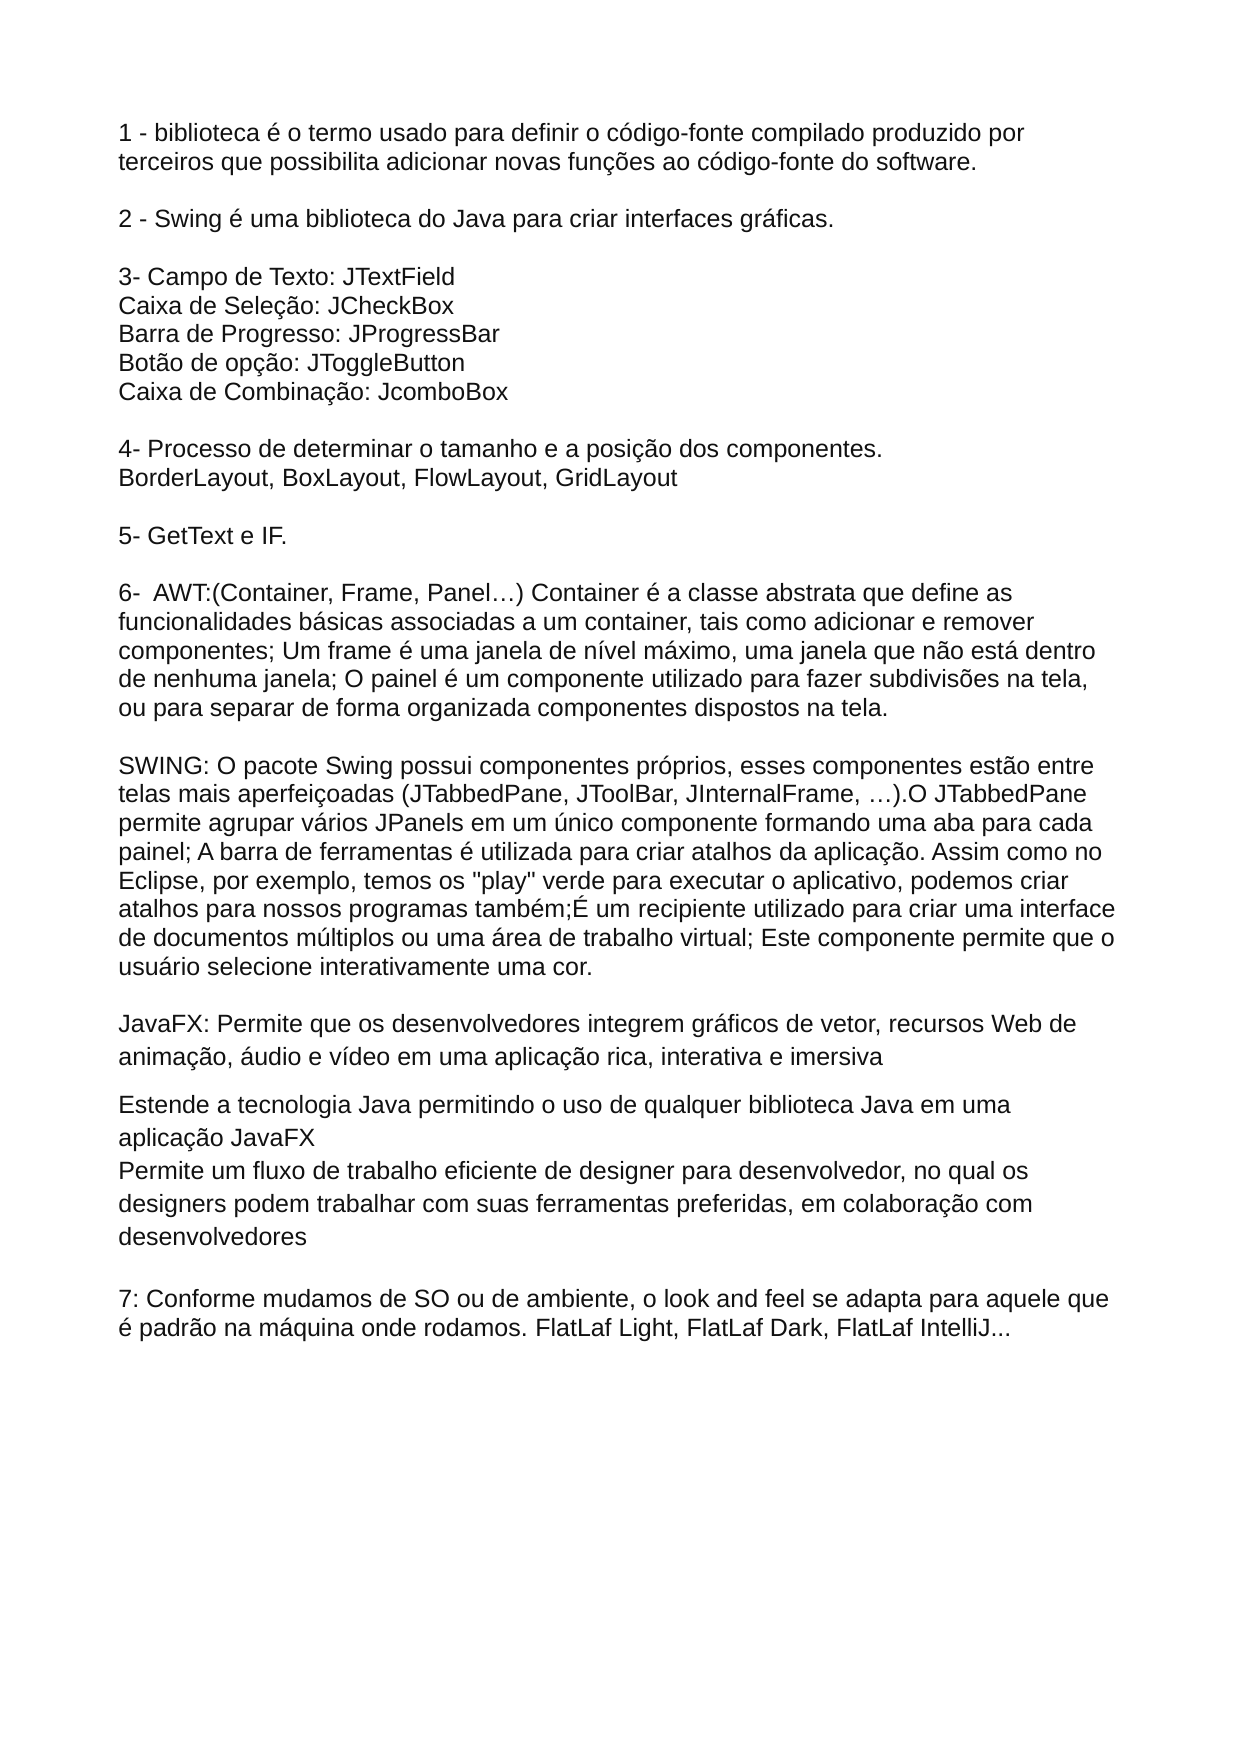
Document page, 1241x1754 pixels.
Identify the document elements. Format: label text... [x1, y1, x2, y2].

text JavaFX: Permite que os desenvolvedores integrem gráficos de vetor, recursos Web de animação, áudio e vídeo em uma aplicação rica, interativa e imersiva [118, 1009, 1122, 1071]
text 5- GetText e IF. [118, 521, 1122, 549]
text 1 - biblioteca é o termo usado para definir o código-fonte compilado produzido por terceiros que possibilita adicionar novas funções ao código-fonte do software. [118, 118, 1122, 176]
text Botão de opção: JToggleButton [118, 348, 1122, 377]
text SWING: O pacote Swing possui componentes próprios, esses componentes estão entre telas mais aperfeiçoadas (JTabbedPane, JToolBar, JInternalFrame, …).O JTabbedPane permite agrupar vários JPanels em um único componente formando uma aba para cada painel; A barra de ferramentas é utilizada para criar atalhos da aplicação. Assim como no Eclipse, por exemplo, temos os "play" verde para executar o aplicativo, podemos criar atalhos para nossos programas também;É um recipiente utilizado para criar uma interface de documentos múltiplos ou uma área de trabalho virtual; Este componente permite que o usuário selecione interativamente uma cor. [118, 751, 1122, 981]
text 2 - Swing é uma biblioteca do Java para criar interfaces gráficas. [118, 204, 1122, 233]
list Permite um fluxo de trabalho eficiente de designer para desenvolvedor, no qual os designers podem trabalhar com suas ferramentas preferidas, em colaboração com desenvolvedores [118, 1156, 1122, 1251]
text Barra de Progresso: JProgressBar [118, 319, 1122, 348]
text 3- Campo de Texto: JTextField [118, 262, 1122, 291]
text 7: Conforme mudamos de SO ou de ambiente, o look and feel se adapta para aquele que é padrão na máquina onde rodamos. FlatLaf Light, FlatLaf Dark, FlatLaf IntelliJ... [118, 1284, 1122, 1341]
text 4- Processo de determinar o tamanho e a posição dos componentes. [118, 434, 1122, 463]
text Caixa de Seleção: JCheckBox [118, 291, 1122, 319]
text BorderLayout, BoxLayout, FlowLayout, GridLayout [118, 463, 1122, 492]
text 6- AWT:(Container, Frame, Panel…) Container é a classe abstrata que define as funcionalidades básicas associadas a um container, tais como adicionar e remover componentes; Um frame é uma janela de nível máximo, uma janela que não está dentro de nenhuma janela; O painel é um componente utilizado para fazer subdivisões na tela, ou para separar de forma organizada componentes dispostos na tela. [118, 578, 1122, 722]
list Estende a tecnologia Java permitindo o uso de qualquer biblioteca Java em uma aplicação JavaFX [118, 1090, 1122, 1152]
text Caixa de Combinação: JcomboBox [118, 377, 1122, 406]
